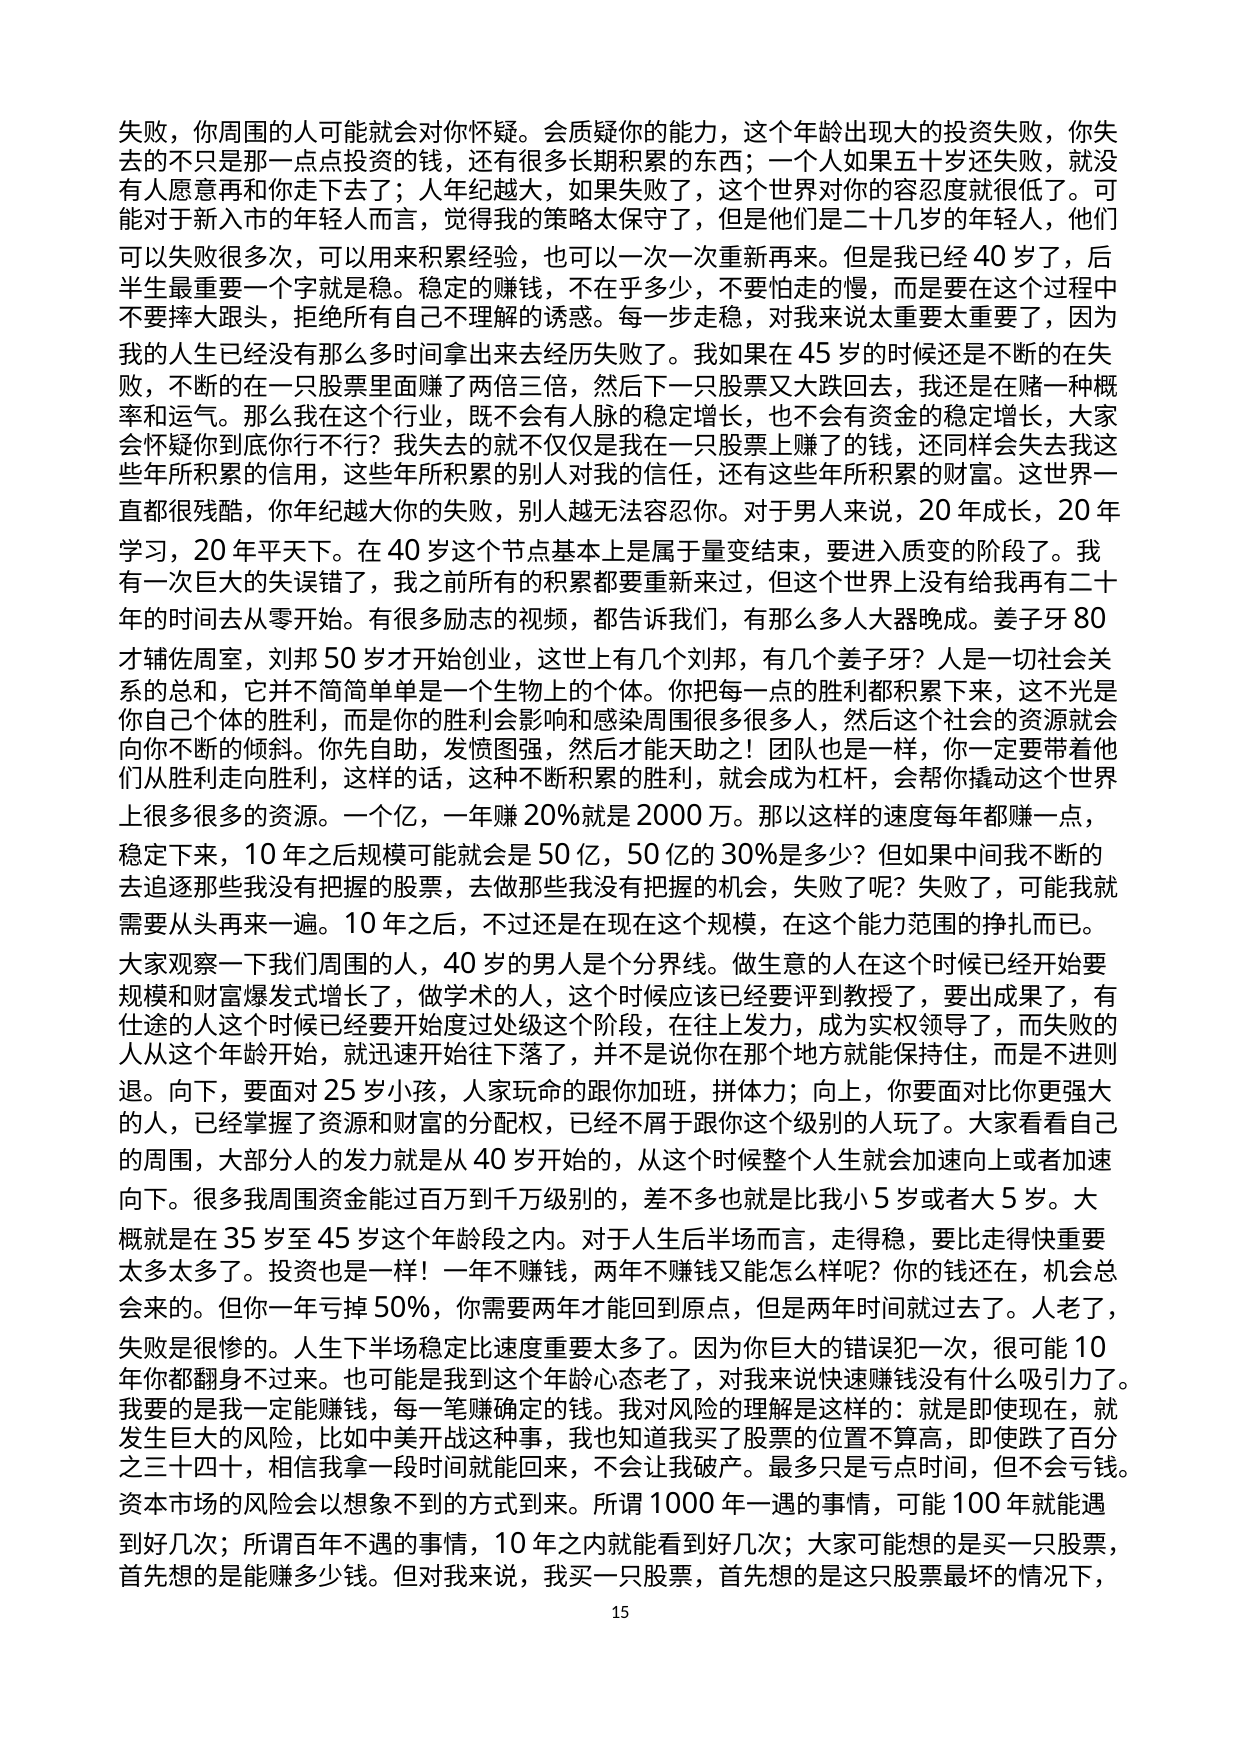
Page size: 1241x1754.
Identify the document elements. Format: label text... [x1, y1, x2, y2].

text 今天有个朋友问我，你们怎么不做科技股这些最近暴涨的股票呢？我说我不懂。他说你在市场上都这么多年了，还有不懂的东西吗？我说我确实不懂，一个人能懂的知识很有限的。我只对商品懂一点。大家可能没有完全能够理解我做股票的最根本的思路。我买股票的根本原因是囤货！为什么选择股票呢？因为通过股票能够以最简单，高效和低成本的囤货。比如说我买的某一只股票，它生产的商品，价格在13万的时候，它的净利润是8亿的时候，就值十块块钱。现在它的产品23万了，净利润已经达到30亿了，股价还是十块钱。这种时候市场就产生了巨大的定价错误。那我们现在买入股票，就相当于我现在还是在拿十三四万的价格 ，再囤积其商品。而且我也知道，大家对这种方式应该是处于半信半疑状态，或者是压根不认为这是炒股票的方式。可能大多数人也不太能够理解。但好在我不需要别人理解，这十几年来我就是一直这样来赚钱的。每年都会有炒的很火爆的主题。比如去年的AI，前年的元宇宙，在之前的芯片 在之前的漂亮50，在之前的新能源，在之前的酒。每一波都有在股票上赚了很多钱的人。我07年的时候开始进入股票市场，开始专职做这个事情，到今年已经第18年了。看着我身边赚过大钱，又亏完几千万，几亿，几十亿的人，机构太多了。去年年底我盘点了下，我认识15年之前做股票的人，到现在只有一个，还在这个行业里面活跃着。是大家不够聪明吗？比我聪明的人太多太多了，海了去了。那为什么结果却是这样的？可能就是因为我相对比较笨，所以我觉得我做不了那么多的事情，一个人一生能够搞明白一两件事情就很难很难了。而这些人大多数都太聪明了，所以觉得自己每一个机会都要抓到。但是投资是按照比例亏钱的，从100万做到1000万，错两三次就亏回原点了。我太年轻的时候也不明白这个道理，如果在30岁左右的时候，我就有我现在的定力，能够深刻理解并且坚持现在的道路的话，我的财富在现在基础上多10倍是不止的。可那个时候我太年轻了。总觉得显而易见的机会，我为什么要看它从身边走过，而不去勾一勾抓着他们？我在入行前10年的时候，一直很难明白巴菲特为什么和美国很多科技大佬关系那么好，但是依然只做最简单的吃的喝的，完美的错过了这50年美国科技最爆发了50年。但随着自己投资年限的增加，和市场上捡的东西越来越多，对巴菲特的才有了非常深刻的理解。并不是理解巴菲特的价值投资，而是理解巴菲特的投资行为。我不能让我投的股票，我对它完全没有估值。我不能对自己投的东西，完全不知道它应该值多少钱。我觉得我买入一只股票，在哪种情况下，我知道我买的完全是对的呢？就是无论我买多大仓位，我都能够睡得着觉，不去看盘，心里都很安静。这种时候我就知道我是买的正确的，这种就是无论买的价格，还是买的标的都是正确的。比如一只股票，我买1000万，我觉得睡的着觉，因为相对来说，它的资金规模不是很大；那我买一个亿，我会不会睡着觉？如果买十亿呢，我会不会睡觉的时候也不会担心？如果我把我所有的身家性命，都要全部买入这支股票，我会不会担心？我是不是还能安然入睡，毫不担心。如果没有研究到这个份上，我一股都不会买。这个问题我觉得大家都可以自己用来衡量一下自己所买的股票：就是你要把你所有的身价都买入这支股票，你还能不能睡得着觉？这样大概就会规避掉人生中90%以上，没有效率的投资。至于现在的市场，现在就是牛市！上一轮牛市离我们太遥远了，是10年之前的事情了，大家可能没有见过真正的牛市是什么样子的。牛市不是一起涨的，牛市是一个板块一个板块轮动着涨的，然后一个板块一个板块把指数推到两三倍的程度的。牛市还有一个特点，就是不会落下任何一只股票。我们大多数人能够在牛市中赚钱的方法就是从低价做三只股票，中间不要乱动，因为在牛市里面股票翻倍是很容易的，动来动去反而会错过很多机会，最终得不偿失。三只股票就是10倍，而且绝对不会错过，10倍啊，100万的资金就要到了1000万。很多人总是会拿房子，拿我们电视上看到那些人，去衡量1000万，觉得没有多少，但很少有人拥有1000万的现金，所以很多人不理解1000万的购买力是多么惊人。我们99%的中国人一辈子都没有见识过1000万现金的力量。在一轮牛市中，第1波涨的就是大盘蓝筹，像去年的2600涨到3600，就是蓝筹股拉上来的。蓝筹股拉完指数后，开始震荡，然后前一轮熊市的超跌股开始大幅反弹；之后绩优二线蓝筹开始上涨；之后各种题材股开始涨，题材股也是轮番上涨的；在之后垃圾股开始涨；最后一波大概20%左右的指数，是有上万亿市值的超级大盘股拉的，比如各种银行和各大保险，就是10000亿以上的那些股票；到了此时，其他个股已经全部进入滞涨状态了，市场如果出现大的利空或者风吹草动，就会引发巨量抛售，导致整个市场短期内出现暴跌。跌的时候，垃圾股开始先跌；绩优股中的茅台最后下跌，茅台跌完之后整个市场见底。我们现在买的股票大部分都是市值一两百亿的，业绩好的二线蓝筹，做完之后，明年还能做一次化工，因为化工现在价格在底部，产品价格真正涨起来的话，股票大概明年才会涨。化工做完之后，最后起码还能赶上一次大蓝筹上涨，运气好的话，中间还能找到其他的一个板块上涨。这一轮牛市能做到三只股票，这就足够了！这几天科技股这个大涨，一个原因是deep seek的横空出世，另一个原因，大家去看一下科技股这波上涨之前跌的有多惨，有很多超跌了。有很多科技股，基本上是在这两年中从100块钱跌到10块钱左右，市场也有估值修复的需求。前面聊到1000万的购买力，1000万有多少呢？一般人的工资如果年收入10万的话，最终一年能存下3万块钱，就不容易了。我身边很多朋友一般年薪20万至30万，一年能剩下5万至8万块钱，就不错了。1000万需要大家存100年。在投资中最难的是第1个100万，如果有了第1个100万可用于投资的钱，到1000万稳定的做也就是十几，二十年时间而已。但是大多数人都觉得10年时间把100万变成1000万太长了，觉得用这个时间慢慢变富太不值得了。但看看我们之间周围的朋友，看看周围的人，用10年变成1000万，是件多么惊人的事情。而放在十几二十年，赚10倍的机会是很多的，但大部分人即使在雷声滚滚的时候都会错过一个又一个时代。在投资中，大多数人都不会相信常识，总会觉得这次会不一样。上证指数13倍以下，就是闭着眼睛买股票；上证指数涨到50倍以上，不管有多大的利好，甚至有多大的泡沫，跑就完了。这就是常识！当然也会有很多超过常识的投资机会和利润，但是我在这个世上已经18年了，我只能根据我自己的经验和自己的认知去做自己最有把握的投资，做100%确定要赚钱的投资。而不能像年轻的时候去赌一个概率，或者一种可能。我已经40岁了，人生已经不可能像20岁30岁那样，去把投资当成赌概率，然后输了，再一步一步重新来过了。我想很多资金稍多一点的人应该都和我差不多的年纪。人生后半场最重要的一个字就是稳！让自己的财富稳定的增长。老了失败太惨了。这些年，我看到我周围很多55岁到60岁的，以前曾经身价过亿的，最后一步一步失败，亏完，很惨。发生在自己周围朋友身上的事情，你不能觉得这个事情发生了是别人的事还要常常想想这个会不会变成自己的事，会不会自己也同样出现这样致命的错误，然后让一生的财富一生的努力付之东流化为灰烬？他们很多的失败，最重要的一个原因就是：让自己的行业进入高速发展之后，慢慢进入下行周期，不再有那么高的利润，赚钱变得困难的时候，贸然进入其它看似利润很高，但自己不熟悉的行业进行投资，失败就把一生的财富全亏掉了。我有一个大哥，人很好。我认识他的时候是2014年吧，人家就有一个小目标了。后来他自己的行业不怎么赚钱，然后投错了三个项目，现在已经在北京卖房子生活了。这样的例子数不胜数，我每看到一个，都会深刻反思，引以为戒。对我来说，做自己懂的行业，每一笔稳稳当当地赚钱，要比一笔投资企图赚几倍，重要太多了。一个人二十几岁失败，这个世界会原谅你，会对你无限宽容的；一个人三十几岁失败，大家觉得这是在积累经验，以后还是有机会做起来的；一个人四十多岁失败，你周围的人可能就会对你怀疑。会质疑你的能力，这个年龄出现大的投资失败，你失去的不只是那一点点投资的钱，还有很多长期积累的东西；一个人如果五十岁还失败，就没有人愿意再和你走下去了；人年纪越大，如果失败了，这个世界对你的容忍度就很低了。可能对于新入市的年轻人而言，觉得我的策略太保守了，但是他们是二十几岁的年轻人，他们可以失败很多次，可以用来积累经验，也可以一次一次重新再来。但是我已经40岁了，后半生最重要一个字就是稳。稳定的赚钱，不在乎多少，不要怕走的慢，而是要在这个过程中不要摔大跟头，拒绝所有自己不理解的诱惑。每一步走稳，对我来说太重要太重要了，因为我的人生已经没有那么多时间拿出来去经历失败了。我如果在45岁的时候还是不断的在失败，不断的在一只股票里面赚了两倍三倍，然后下一只股票又大跌回去，我还是在赌一种概率和运气。那么我在这个行业，既不会有人脉的稳定增长，也不会有资金的稳定增长，大家会怀疑你到底你行不行？我失去的就不仅仅是我在一只股票上赚了的钱，还同样会失去我这些年所积累的信用，这些年所积累的别人对我的信任，还有这些年所积累的财富。这世界一直都很残酷，你年纪越大你的失败，别人越无法容忍你。对于男人来说，20年成长，20年学习，20年平天下。在40岁这个节点基本上是属于量变结束，要进入质变的阶段了。我有一次巨大的失误错了，我之前所有的积累都要重新来过，但这个世界上没有给我再有二十年的时间去从零开始。有很多励志的视频，都告诉我们，有那么多人大器晚成。姜子牙80才辅佐周室，刘邦50岁才开始创业，这世上有几个刘邦，有几个姜子牙？人是一切社会关系的总和，它并不简简单单是一个生物上的个体。你把每一点的胜利都积累下来，这不光是你自己个体的胜利，而是你的胜利会影响和感染周围很多很多人，然后这个社会的资源就会向你不断的倾斜。你先自助，发愤图强，然后才能天助之！团队也是一样，你一定要带着他们从胜利走向胜利，这样的话，这种不断积累的胜利，就会成为杠杆，会帮你撬动这个世界上很多很多的资源。一个亿，一年赚20%就是2000万。那以这样的速度每年都赚一点，稳定下来，10年之后规模可能就会是50亿，50亿的30%是多少？但如果中间我不断的去追逐那些我没有把握的股票，去做那些我没有把握的机会，失败了呢？失败了，可能我就需要从头再来一遍。10年之后，不过还是在现在这个规模，在这个能力范围的挣扎而已。大家观察一下我们周围的人，40岁的男人是个分界线。做生意的人在这个时候已经开始要规模和财富爆发式增长了，做学术的人，这个时候应该已经要评到教授了，要出成果了，有仕途的人这个时候已经要开始度过处级这个阶段，在往上发力，成为实权领导了，而失败的人从这个年龄开始，就迅速开始往下落了，并不是说你在那个地方就能保持住，而是不进则退。向下，要面对25岁小孩，人家玩命的跟你加班，拼体力；向上，你要面对比你更强大的人，已经掌握了资源和财富的分配权，已经不屑于跟你这个级别的人玩了。大家看看自己的周围，大部分人的发力就是从40岁开始的，从这个时候整个人生就会加速向上或者加速向下。很多我周围资金能过百万到千万级别的，差不多也就是比我小5岁或者大5岁。大概就是在35岁至45岁这个年龄段之内。对于人生后半场而言，走得稳，要比走得快重要太多太多了。投资也是一样！一年不赚钱，两年不赚钱又能怎么样呢？你的钱还在，机会总会来的。但你一年亏掉50%，你需要两年才能回到原点，但是两年时间就过去了。人老了，失败是很惨的。人生下半场稳定比速度重要太多了。因为你巨大的错误犯一次，很可能10年你都翻身不过来。也可能是我到这个年龄心态老了，对我来说快速赚钱没有什么吸引力了。我要的是我一定能赚钱，每一笔赚确定的钱。我对风险的理解是这样的：就是即使现在，就发生巨大的风险，比如中美开战这种事，我也知道我买了股票的位置不算高，即使跌了百分之三十四十，相信我拿一段时间就能回来，不会让我破产。最多只是亏点时间，但不会亏钱。资本市场的风险会以想象不到的方式到来。所谓1000年一遇的事情，可能100年就能遇到好几次；所谓百年不遇的事情，10年之内就能看到好几次；大家可能想的是买一只股票，首先想的是能赚多少钱。但对我来说，我买一只股票，首先想的是这只股票最坏的情况下，我能亏多少钱，会不会把我亏得破产。我想的是明天a股就关门了，5年之后再开门，我还敢不敢买它。能让巴菲特活久见的事情，好像某一年连续出现过三次。领教过股市的天天下跌、暴跌、熔断，胆子就会变小很多，就会知道哪些事情，是看着有利润，都不能做的。因为这些事情你对10次错一次，游戏就结束了。当然吧，我说这些可能很多人也不会信，因为你们没有见过。人对于没有自己亲自见过和感受过的东西，不会有那么深刻的领悟的。在我还比较年轻的时候，大家问我一些我不懂的股票，我大概还会装模作样的分析一下。现在好多人问我股票，我确实不懂的我就直接会告诉他：“我不懂”。这个既不是没有耐心回答别人的问题，也不是装腔作势，而是99%的股票，我真的不懂。每一只股票背后都是一个真实的公司，每一家公司背后都是一个真实的行业，一个人怎么可能什么都懂？人的一生，能够懂一个行业，做透这个行业，就已经很难很难了。我在市场已经第18年了，我对股票懂的确实还是不多。但幸运的是，这么多年了，我还在这个市场上活的好好的。所以我只能去做我自己有把握的，自己确定能赚钱的，自己完全理解的事。快，已经不是我们这个年龄所应该追求的目标了。我宁可赚得慢一点，但是一定要走得稳一点。我可以容忍一只股票，一年两年三年都不赚钱，但是本金不能有大的亏损，然后随便来一波赚个两倍就足够了。因为我做的是商品，周期一定会到来，我不需要赌我的运气。人如果过于激进，在中年以后失败了，再次想成功，不是你自己变了，而是你周围的人，没有人愿意再给你机会和你一起做起了，也没有人能帮助你了，你自己那个时候也没有体力，精力和时间，让你重新来一遍了。我今天说的这些，不是聪明，而是领悟和智慧。人生一步一步走稳，在走稳的基础上，一步一步积累，极其重要。正在看这篇文章的很多人，我估计炒股的年限也不算短，那么多次牛市，大家看看自己积累下财富了没有？我相信很多人都曾买到过涨3倍5倍的股票，但是10年，20年回头看看自己的账户，积累了财富没有？一次一次大涨，一次一次暴跌，但长久来看依然在原地打转。宙斯惩罚西西弗，我觉得最可怕的惩罚就是让他持续没有希望的徒劳，每到山顶快成功的时候，巨石就会落下，又得重复从山脚推到山顶，我觉得西西弗能忍受这个惩罚很大的原因是他己经死了不会再老去了。如果西西弗寿命有限，眼睁睁看着自身越来越老，一次次失败，他肯定会绝望。股市，是人类各种领域不多的几个，普通的爱好者也有机会挑战世界顶尖水平的领域。有很多人一年赚100%，200%，看看巴菲特一年才赚30%，觉得巴菲特不过如此，我比他牛逼。这会对很多人产生认知错觉。但如果不是在股市，放到别的任何一个领域来看，这种现象基本上都不会发生。给我一个亿，让我去跟泰森打一场拳击，我绝对不会去的，因为他会把我打死。我不会想着去和丁俊晖打斯诺克，我也不会想着去挑战乔丹打篮球，并且还有信心赢得他们。因为我知道，在这样的领域，我只是在拿自己的爱好挑战人家吃饭的能力。我不会在任何一个领域去挑战这个领域的顶级水平，觉得我比他牛逼。但在股票，大家觉得巴菲特这些投资大师不过如此，因为大家总会遇到运气来的时候，一笔赚很多钱。但巴菲特是70年一直赚钱，而我们很多人一笔赚了两倍三倍，10年之后不但没赚钱，还有负债累累的，太多了。我希望我的朋友们，10年之后每个人的财富都能稳定的增长，这才是最重要的，而不是这一波行情赚个一两倍，10年之后还在原地，甚至还在亏损。我所写的这些东西不会被人长久的记住，但我希望30年40年之后的我，我的业绩将会证明我今天所写的这些话的正确性。 [118, 118, 1122, 1591]
